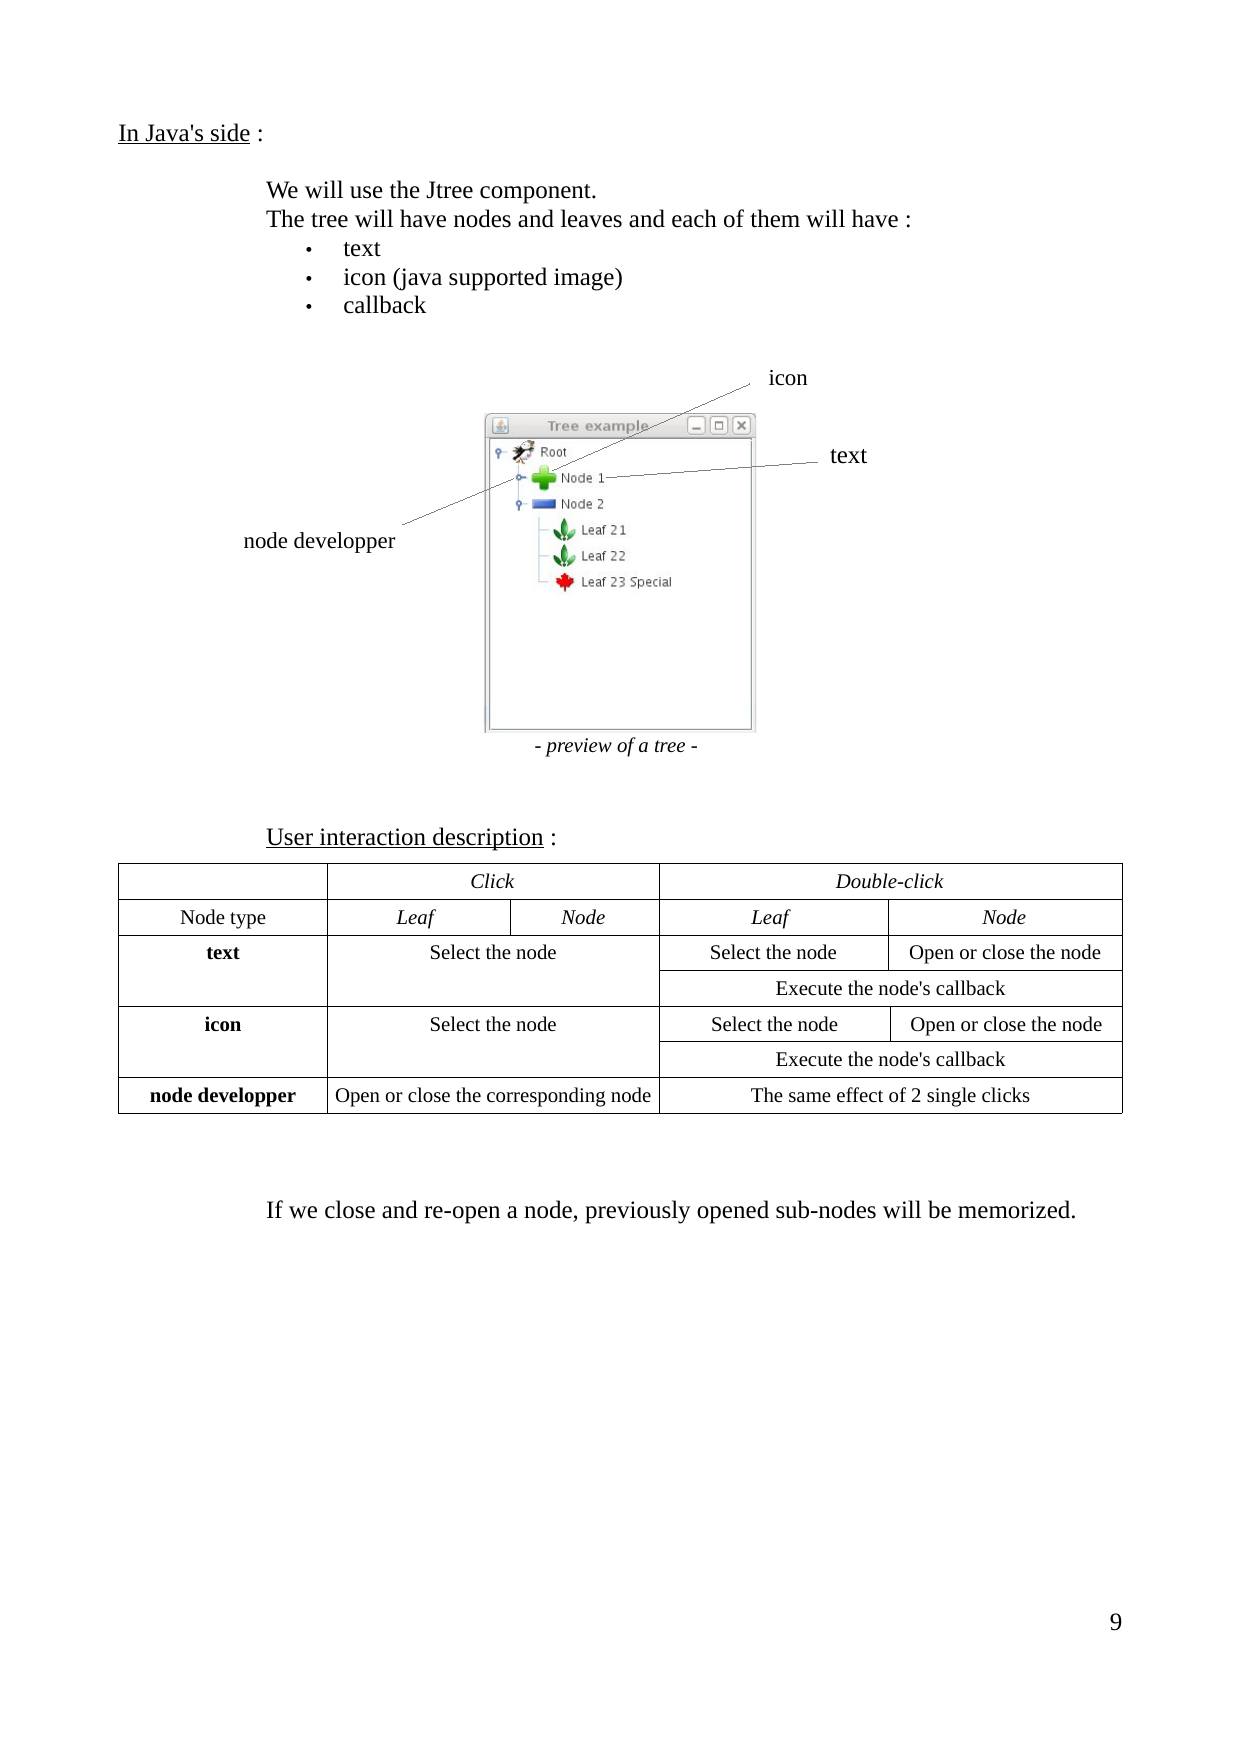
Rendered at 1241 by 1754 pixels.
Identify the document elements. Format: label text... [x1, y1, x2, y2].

table_cell Select the node [328, 1007, 659, 1077]
text If we close and re-open a node, previously opened sub-nodes will be memorized. [118, 1195, 1122, 1224]
table_header Click [328, 864, 659, 899]
table_cell Leaf [660, 900, 888, 934]
text - preview of a tree - [118, 392, 1122, 757]
table_cell Node [889, 900, 1122, 934]
text We will use the Jtree component. [118, 176, 1122, 204]
text In Java's side : [118, 118, 1122, 147]
text The tree will have nodes and leaves and each of them will have : [118, 204, 1122, 233]
text User interaction description : [118, 822, 1122, 851]
table_cell Select the node [328, 936, 659, 1006]
table_cell Open or close the corresponding node [328, 1078, 659, 1113]
table_cell Execute the node's callback [660, 1042, 1122, 1077]
table_cell Open or close the node [889, 936, 1122, 970]
table_cell The same effect of 2 single clicks [660, 1078, 1122, 1113]
table_cell node developper [119, 1078, 327, 1113]
table_cell Select the node [660, 936, 888, 970]
list callback [306, 291, 1122, 319]
table_cell Leaf [328, 900, 510, 934]
table_cell Open or close the node [891, 1007, 1122, 1041]
table_header Double-click [660, 864, 1122, 899]
list icon (java supported image) [306, 262, 1122, 291]
table_cell Node [511, 900, 659, 934]
picture [483, 413, 757, 733]
list text [306, 233, 1122, 262]
table_cell Node type [119, 900, 327, 934]
table_cell Select the node [660, 1007, 890, 1041]
table_header [119, 864, 327, 899]
table_cell icon [119, 1007, 327, 1077]
table_cell Execute the node's callback [660, 971, 1122, 1006]
table_cell text [119, 936, 327, 1006]
